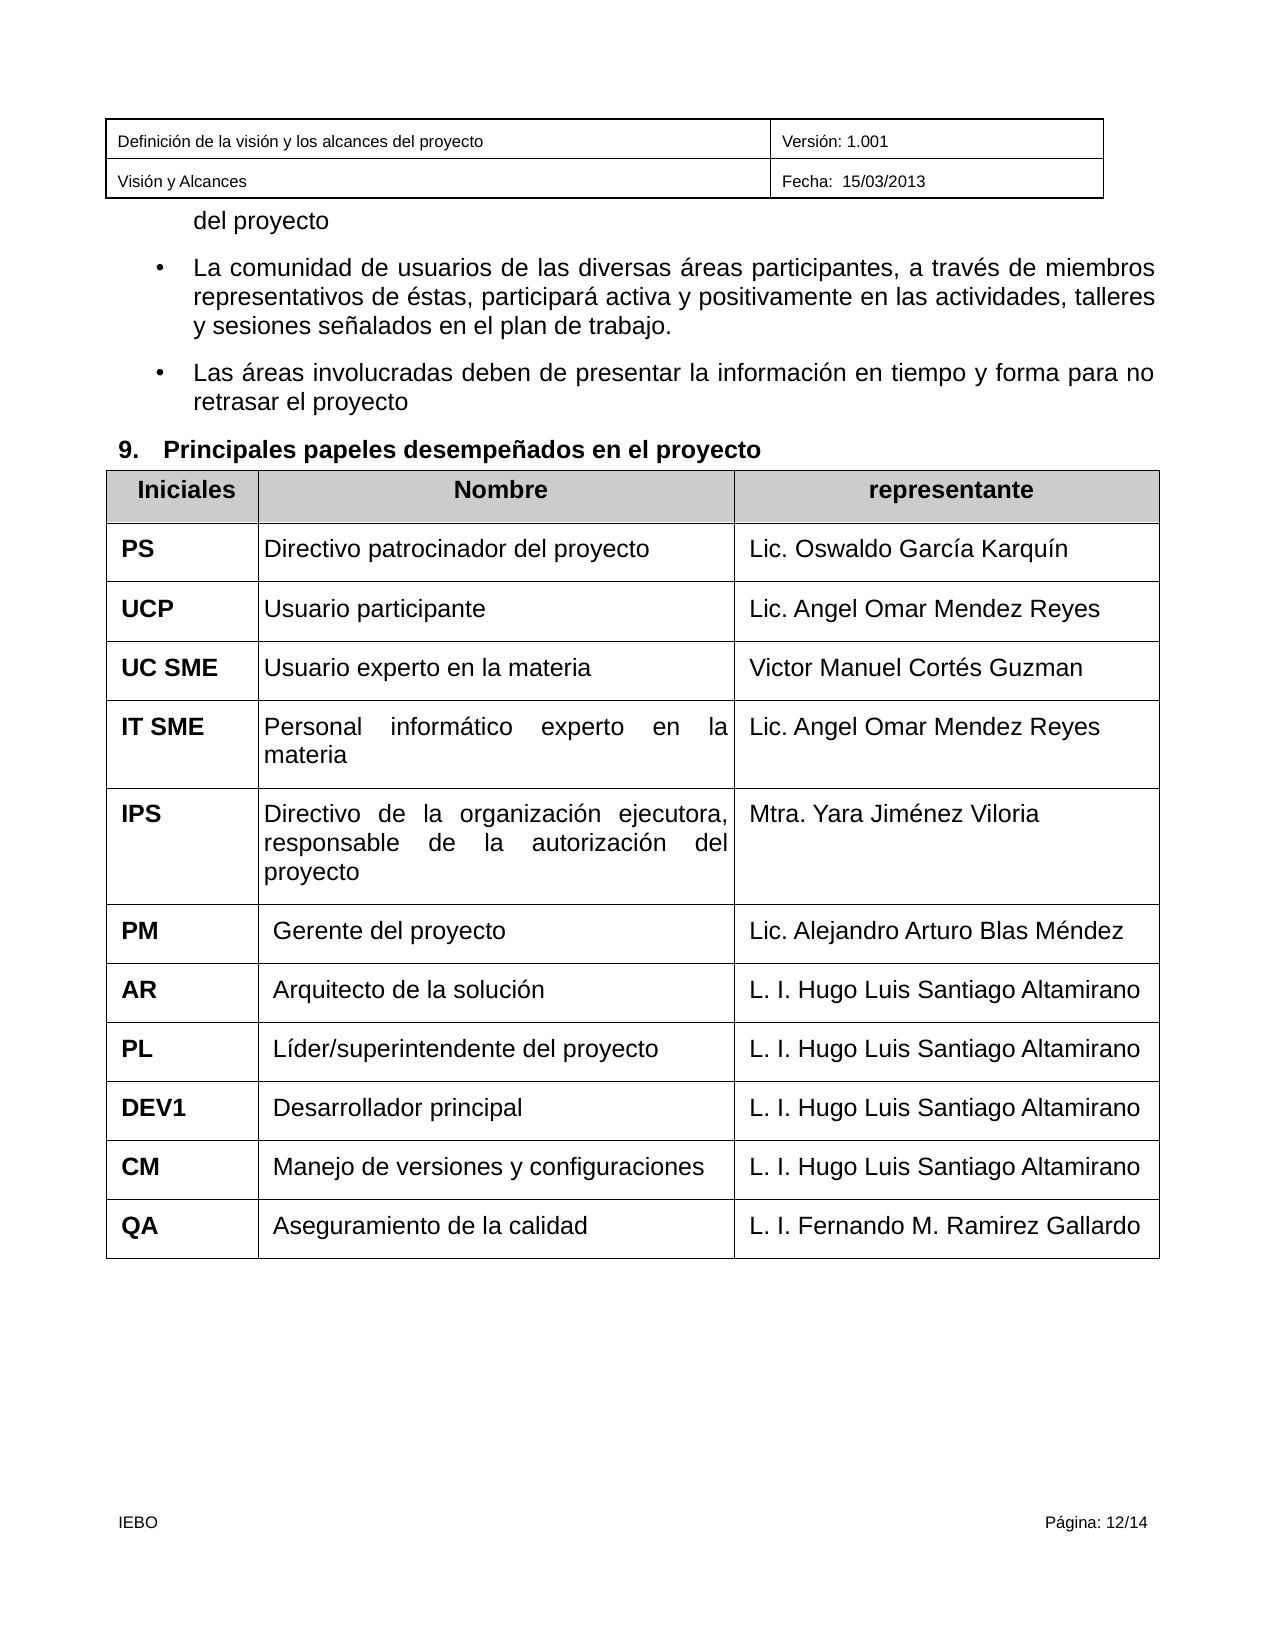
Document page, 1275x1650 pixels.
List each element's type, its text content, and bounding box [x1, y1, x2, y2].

table_cell Personal informático experto en la materia [259, 701, 734, 787]
table_cell IT SME [107, 701, 258, 787]
subtitle Principales papeles desempeñados en el proyecto [118, 434, 1157, 463]
table_cell L. I. Hugo Luis Santiago Altamirano [735, 964, 1159, 1022]
table_cell Usuario experto en la materia [259, 642, 734, 699]
table_cell L. I. Hugo Luis Santiago Altamirano [735, 1082, 1159, 1140]
table_cell L. I. Fernando M. Ramirez Gallardo [735, 1200, 1159, 1258]
table_cell L. I. Hugo Luis Santiago Altamirano [735, 1023, 1159, 1081]
table_cell PM [107, 905, 258, 963]
table_cell Mtra. Yara Jiménez Viloria [735, 789, 1159, 904]
table_cell PL [107, 1023, 258, 1081]
table_header representante [735, 471, 1159, 522]
table_cell AR [107, 964, 258, 1022]
table_cell Directivo patrocinador del proyecto [259, 524, 734, 581]
table_cell CM [107, 1141, 258, 1199]
table_cell DEV1 [107, 1082, 258, 1140]
table_cell Manejo de versiones y configuraciones [259, 1141, 734, 1199]
table_cell Directivo de la organización ejecutora, responsable de la autorización del proyecto [259, 789, 734, 904]
list Las áreas involucradas deben de presentar la información en tiempo y forma para no retrasar el proyecto [156, 358, 1157, 416]
table_cell UC SME [107, 642, 258, 699]
table_cell Líder/superintendente del proyecto [259, 1023, 734, 1081]
table_cell PS [107, 524, 258, 581]
table_cell QA [107, 1200, 258, 1258]
table_cell Lic. Angel Omar Mendez Reyes [735, 582, 1159, 641]
table_cell Arquitecto de la solución [259, 964, 734, 1022]
table_cell Gerente del proyecto [259, 905, 734, 963]
table_cell Aseguramiento de la calidad [259, 1200, 734, 1258]
table_cell Lic. Alejandro Arturo Blas Méndez [735, 905, 1159, 963]
table_header Iniciales [107, 471, 258, 522]
table_cell Usuario participante [259, 582, 734, 641]
table_cell IPS [107, 789, 258, 904]
table_cell Desarrollador principal [259, 1082, 734, 1140]
table_cell Lic. Angel Omar Mendez Reyes [735, 701, 1159, 787]
table_cell L. I. Hugo Luis Santiago Altamirano [735, 1141, 1159, 1199]
list del proyecto [156, 206, 1157, 234]
table_header Nombre [259, 471, 734, 522]
table_cell UCP [107, 582, 258, 641]
list La comunidad de usuarios de las diversas áreas participantes, a través de miembros representativos de éstas, participará activa y positivamente en las actividades, talleres y sesiones señalados en el plan de trabajo. [156, 253, 1157, 339]
table_cell Lic. Oswaldo García Karquín [735, 524, 1159, 581]
table_cell Victor Manuel Cortés Guzman [735, 642, 1159, 699]
